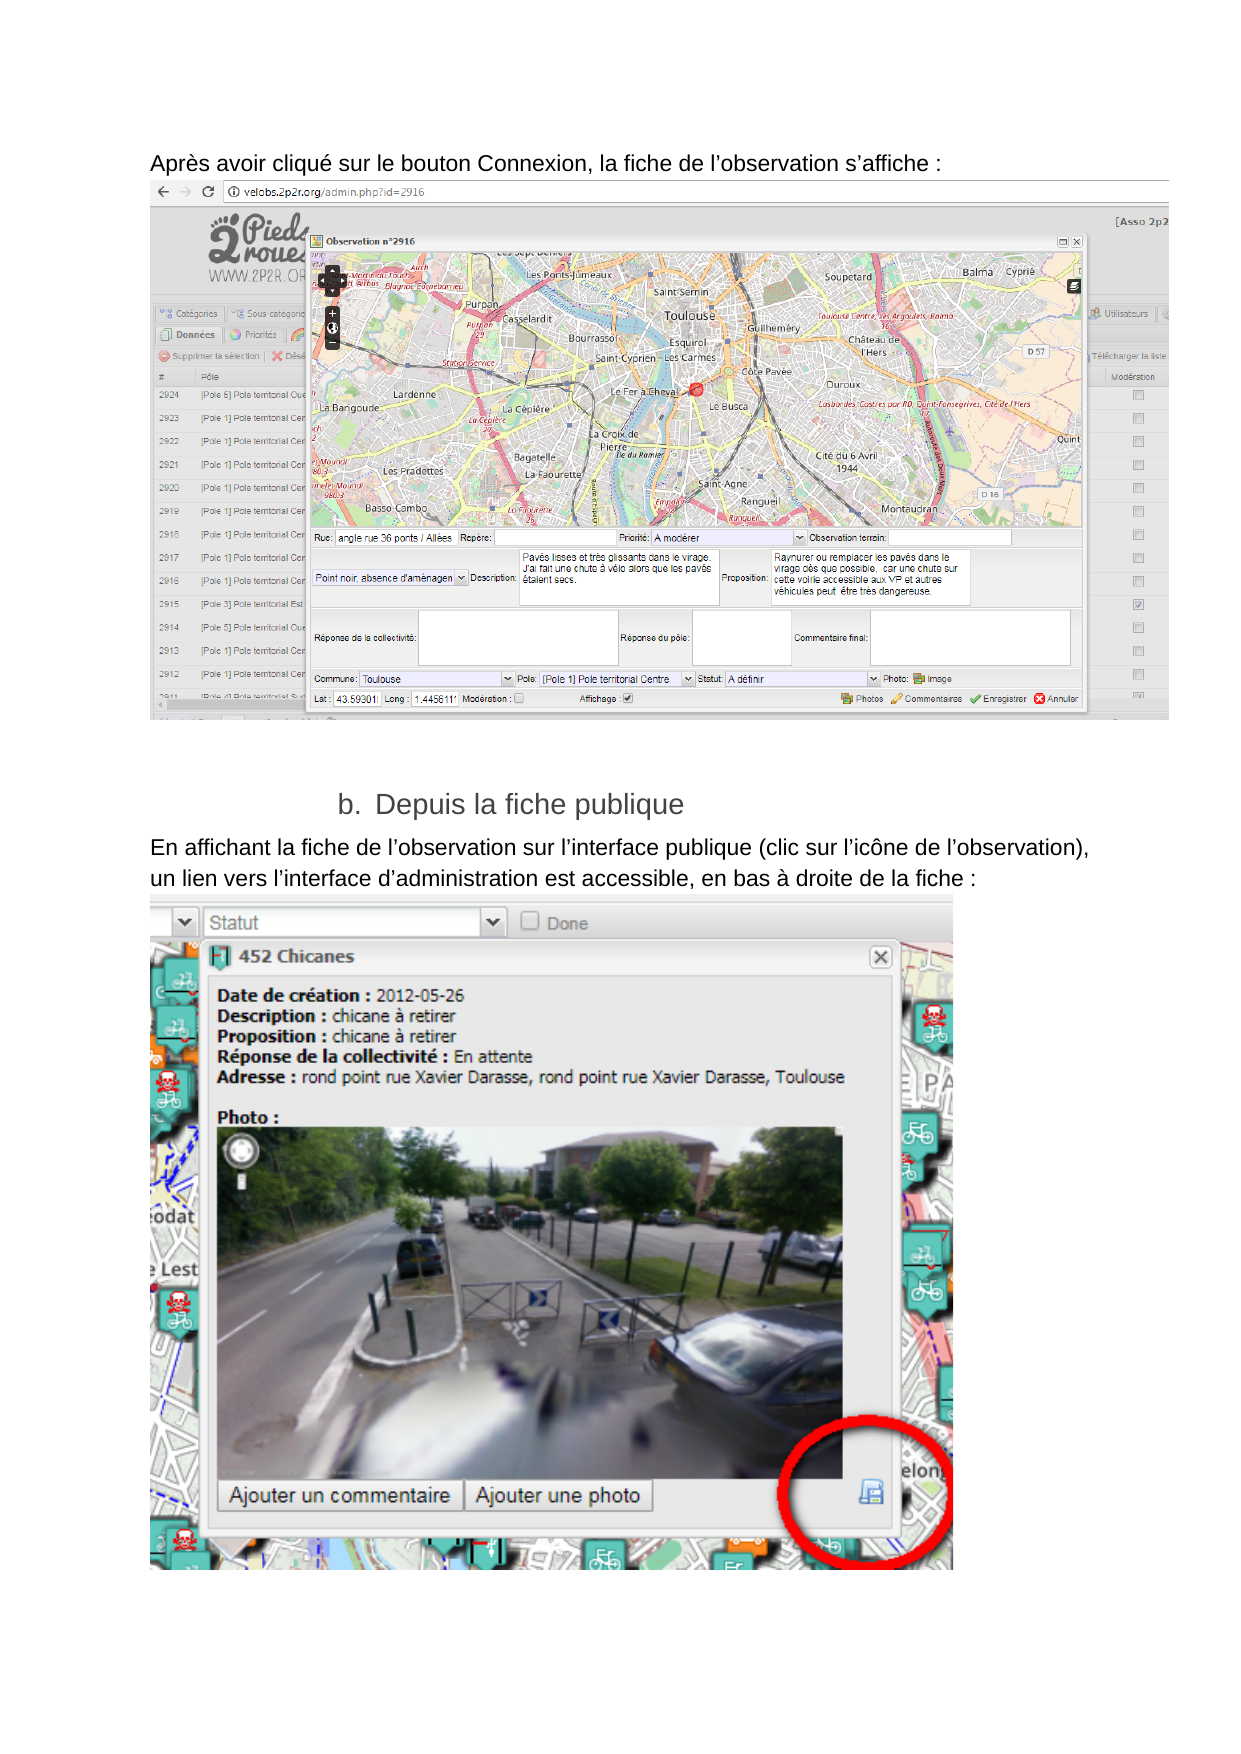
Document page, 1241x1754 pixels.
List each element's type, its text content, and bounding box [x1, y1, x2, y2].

picture [150, 894, 954, 1570]
picture [150, 180, 1169, 720]
subtitle Depuis la fiche publique [337, 787, 1090, 821]
text Après avoir cliqué sur le bouton Connexion, la fiche de l’observation s’affiche : [150, 150, 1090, 176]
text En affichant la fiche de l’observation sur l’interface publique (clic sur l’icône de l’observation), un lien vers l’interface d’administration est accessible, en bas à droite de la fiche : [150, 834, 1090, 891]
